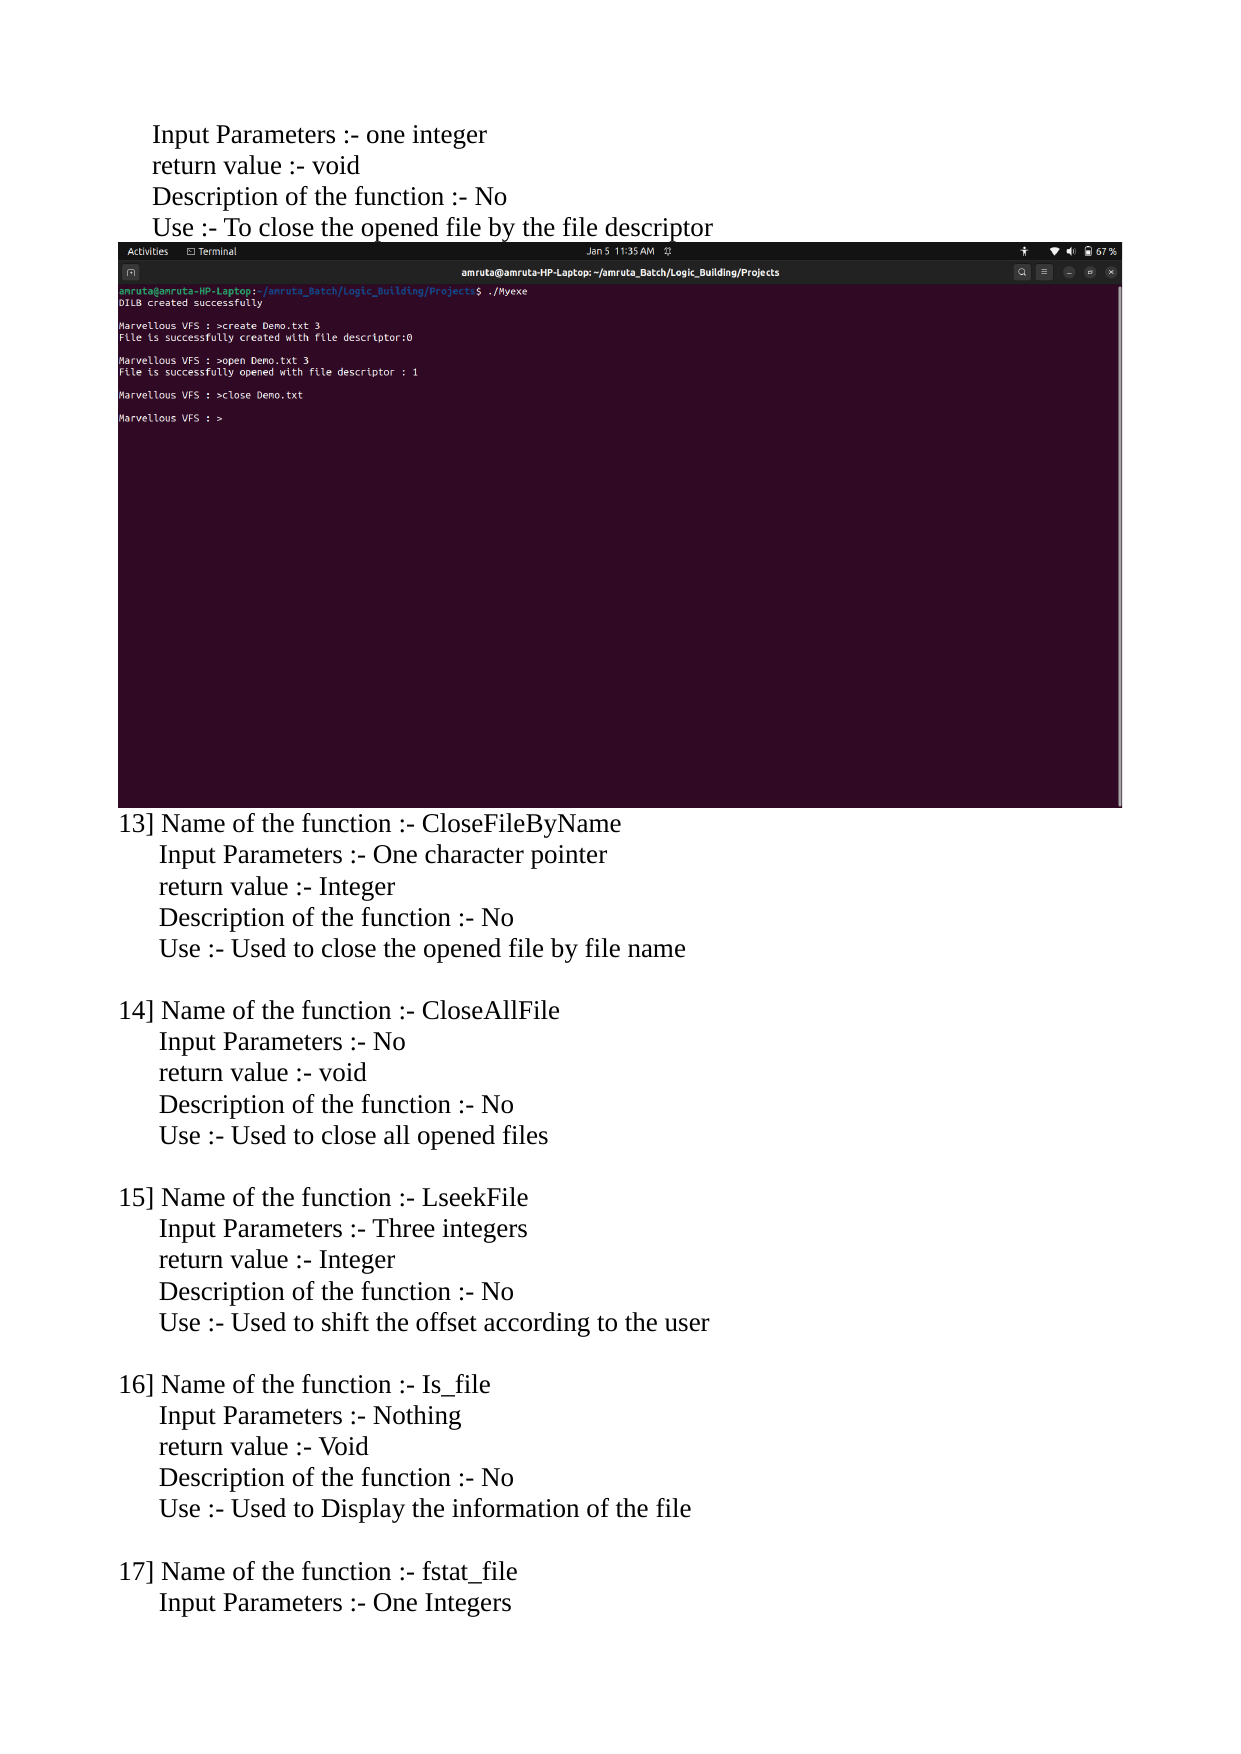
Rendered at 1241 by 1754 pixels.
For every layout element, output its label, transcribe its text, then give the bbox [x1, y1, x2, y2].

text Use :- Used to close the opened file by file name [118, 932, 1122, 963]
text Use :- Used to shift the offset according to the user [118, 1306, 1122, 1337]
text 15] Name of the function :- LseekFile [118, 1181, 1122, 1212]
text 17] Name of the function :- fstat_file [118, 1555, 1122, 1586]
text Use :- To close the opened file by the file descriptor [118, 212, 1122, 242]
picture [118, 242, 1123, 808]
text 16] Name of the function :- Is_file [118, 1368, 1122, 1399]
text Description of the function :- No [118, 1461, 1122, 1493]
text Input Parameters :- Three integers [118, 1212, 1122, 1243]
text Use :- Used to Display the information of the file [118, 1493, 1122, 1524]
text Description of the function :- No [118, 180, 1122, 212]
text 13] Name of the function :- CloseFileByName [118, 808, 1122, 838]
text 14] Name of the function :- CloseAllFile [118, 994, 1122, 1025]
text Input Parameters :- No [118, 1025, 1122, 1057]
text Description of the function :- No [118, 1088, 1122, 1119]
text return value :- Integer [118, 870, 1122, 901]
text return value :- void [118, 149, 1122, 180]
text Use :- Used to close all opened files [118, 1119, 1122, 1150]
text return value :- Void [118, 1430, 1122, 1461]
text Input Parameters :- Nothing [118, 1399, 1122, 1430]
text return value :- void [118, 1057, 1122, 1088]
text Input Parameters :- One character pointer [118, 838, 1122, 870]
text Input Parameters :- one integer [118, 118, 1122, 149]
text return value :- Integer [118, 1243, 1122, 1274]
text Input Parameters :- One Integers [118, 1586, 1122, 1617]
text Description of the function :- No [118, 1274, 1122, 1306]
text Description of the function :- No [118, 901, 1122, 932]
